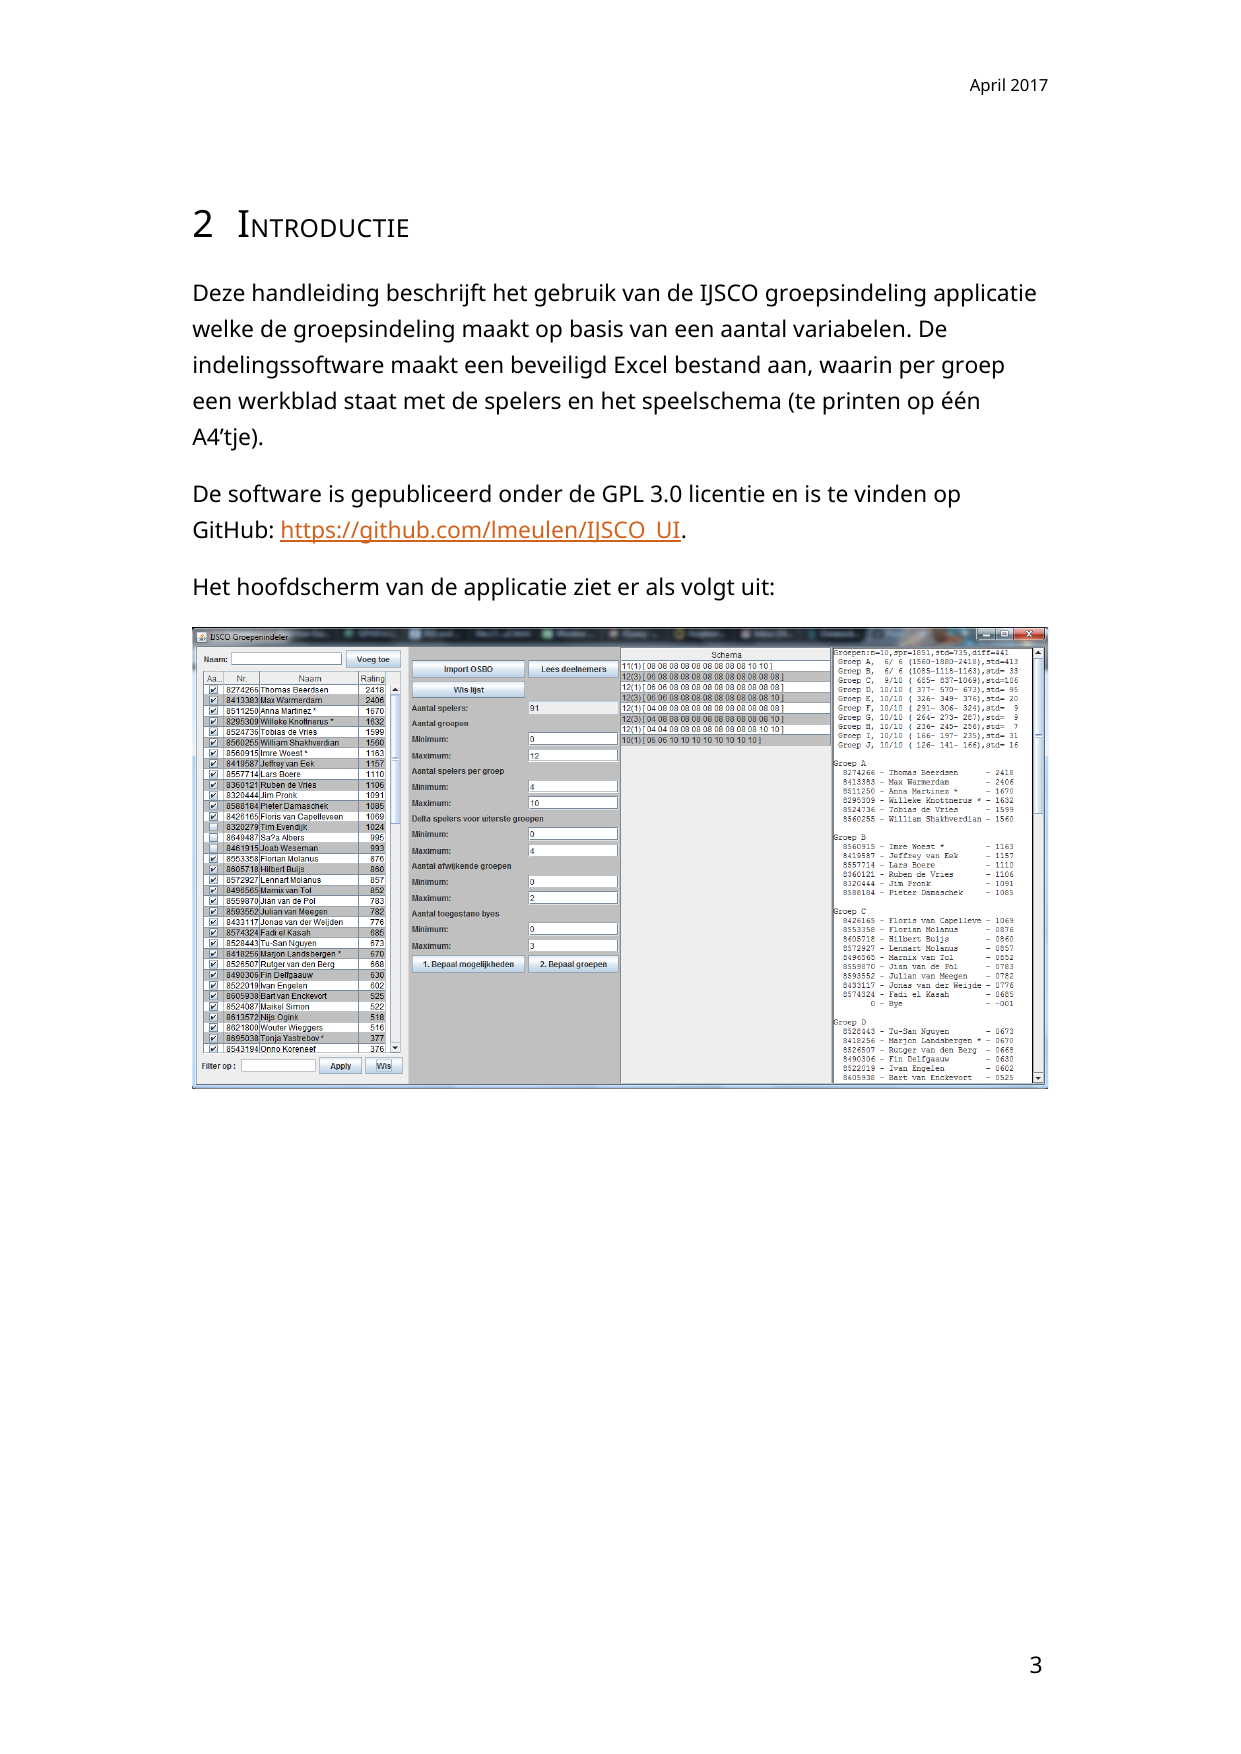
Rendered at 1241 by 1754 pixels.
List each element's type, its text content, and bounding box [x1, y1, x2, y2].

picture [192, 627, 1049, 1089]
subtitle Introductie [192, 198, 1048, 249]
text Het hoofdscherm van de applicatie ziet er als volgt uit: [192, 570, 1048, 602]
text De software is gepubliceerd onder de GPL 3.0 licentie en is te vinden op GitHub: https://github.com/lmeulen/IJSCO_UI. [192, 478, 1048, 545]
text Deze handleiding beschrijft het gebruik van de IJSCO groepsindeling applicatie welke de groepsindeling maakt op basis van een aantal variabelen. De indelingssoftware maakt een beveiligd Excel bestand aan, waarin per groep een werkblad staat met de spelers en het speelschema (te printen op één A4’tje). [192, 277, 1048, 452]
